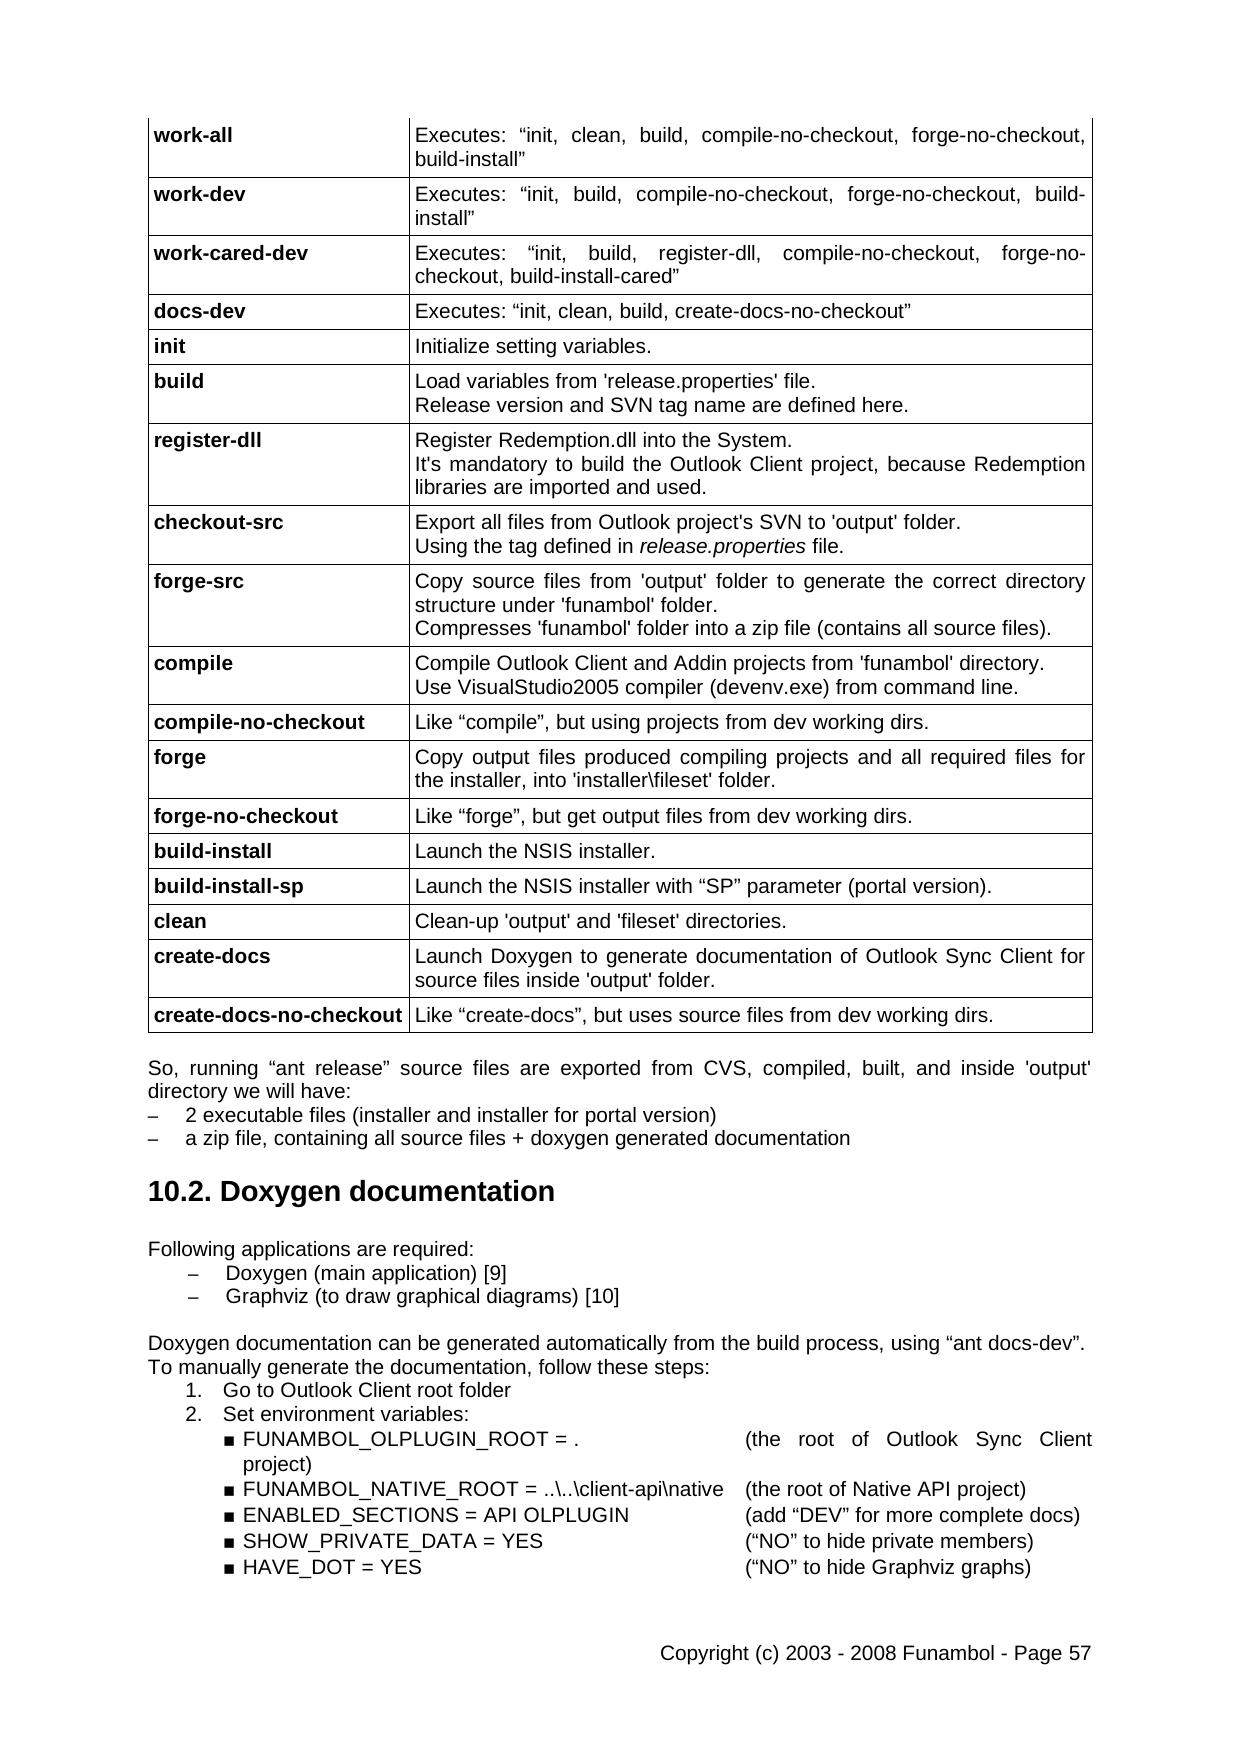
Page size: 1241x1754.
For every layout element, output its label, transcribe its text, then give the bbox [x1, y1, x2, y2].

list FUNAMBOL_OLPLUGIN_ROOT = . (the root of Outlook Sync Client project) [223, 1426, 1093, 1476]
table_cell Initialize setting variables. [410, 330, 1092, 364]
text Doxygen documentation can be generated automatically from the build process, using “ant docs-dev”. [148, 1332, 1093, 1355]
table_cell compile [149, 647, 409, 704]
table_cell build-install [149, 834, 409, 868]
table_cell forge [149, 741, 409, 798]
list FUNAMBOL_NATIVE_ROOT = ..\..\client-api\native (the root of Native API project) [223, 1476, 1093, 1502]
table_cell Register Redemption.dll into the System. It's mandatory to build the Outlook Client project, because Redemption libraries are imported and used. [410, 424, 1092, 505]
list HAVE_DOT = YES (“NO” to hide Graphviz graphs) [223, 1554, 1093, 1580]
table_cell create-docs-no-checkout [149, 998, 409, 1032]
table_cell Compile Outlook Client and Addin projects from 'funambol' directory. Use VisualStudio2005 compiler (devenv.exe) from command line. [410, 647, 1092, 704]
table_cell build-install-sp [149, 869, 409, 904]
table_cell Launch the NSIS installer with “SP” parameter (portal version). [410, 869, 1092, 904]
table_cell Executes: “init, clean, build, create-docs-no-checkout” [410, 295, 1092, 329]
table_cell work-all [149, 118, 409, 177]
table_cell Copy output files produced compiling projects and all required files for the installer, into 'installer\fileset' folder. [410, 741, 1092, 798]
table_cell Launch the NSIS installer. [410, 834, 1092, 868]
list Set environment variables: [185, 1402, 1093, 1426]
list ENABLED_SECTIONS = API OLPLUGIN (add “DEV” for more complete docs) [223, 1502, 1093, 1528]
subtitle Doxygen documentation [148, 1175, 1093, 1208]
text So, running “ant release” source files are exported from CVS, compiled, built, and inside 'output' directory we will have: [148, 1056, 1093, 1103]
table_cell clean [149, 905, 409, 939]
table_cell create-docs [149, 940, 409, 997]
table_cell Clean-up 'output' and 'fileset' directories. [410, 905, 1092, 939]
list Graphviz (to draw graphical diagrams) [10] [188, 1285, 1093, 1308]
table_cell Like “forge”, but get output files from dev working dirs. [410, 799, 1092, 833]
text To manually generate the documentation, follow these steps: [148, 1355, 1093, 1379]
table_cell work-cared-dev [149, 236, 409, 294]
table_cell init [149, 330, 409, 364]
table_cell docs-dev [149, 295, 409, 329]
table_cell forge-src [149, 565, 409, 646]
table_cell Executes: “init, clean, build, compile-no-checkout, forge-no-checkout, build-install” [410, 118, 1092, 177]
list a zip file, containing all source files + doxygen generated documentation [148, 1127, 1093, 1150]
list SHOW_PRIVATE_DATA = YES (“NO” to hide private members) [223, 1528, 1093, 1554]
table_cell Like “create-docs”, but uses source files from dev working dirs. [410, 998, 1092, 1032]
table_cell build [149, 365, 409, 423]
table_cell Copy source files from 'output' folder to generate the correct directory structure under 'funambol' folder. Compresses 'funambol' folder into a zip file (contains all source files). [410, 565, 1092, 646]
table_cell register-dll [149, 424, 409, 505]
table_cell forge-no-checkout [149, 799, 409, 833]
table_cell Load variables from 'release.properties' file. Release version and SVN tag name are defined here. [410, 365, 1092, 423]
table_cell Export all files from Outlook project's SVN to 'output' folder. Using the tag defined in release.properties file. [410, 506, 1092, 564]
table_cell compile-no-checkout [149, 705, 409, 740]
list Doxygen (main application) [9] [188, 1261, 1093, 1285]
table_cell work-dev [149, 178, 409, 235]
table_cell checkout-src [149, 506, 409, 564]
table_cell Executes: “init, build, register-dll, compile-no-checkout, forge-no-checkout, build-install-cared” [410, 236, 1092, 294]
list 2 executable files (installer and installer for portal version) [148, 1103, 1093, 1127]
table_cell Launch Doxygen to generate documentation of Outlook Sync Client for source files inside 'output' folder. [410, 940, 1092, 997]
list Go to Outlook Client root folder [185, 1379, 1093, 1402]
table_cell Like “compile”, but using projects from dev working dirs. [410, 705, 1092, 740]
table_cell Executes: “init, build, compile-no-checkout, forge-no-checkout, build-install” [410, 178, 1092, 235]
text Following applications are required: [148, 1238, 1093, 1261]
